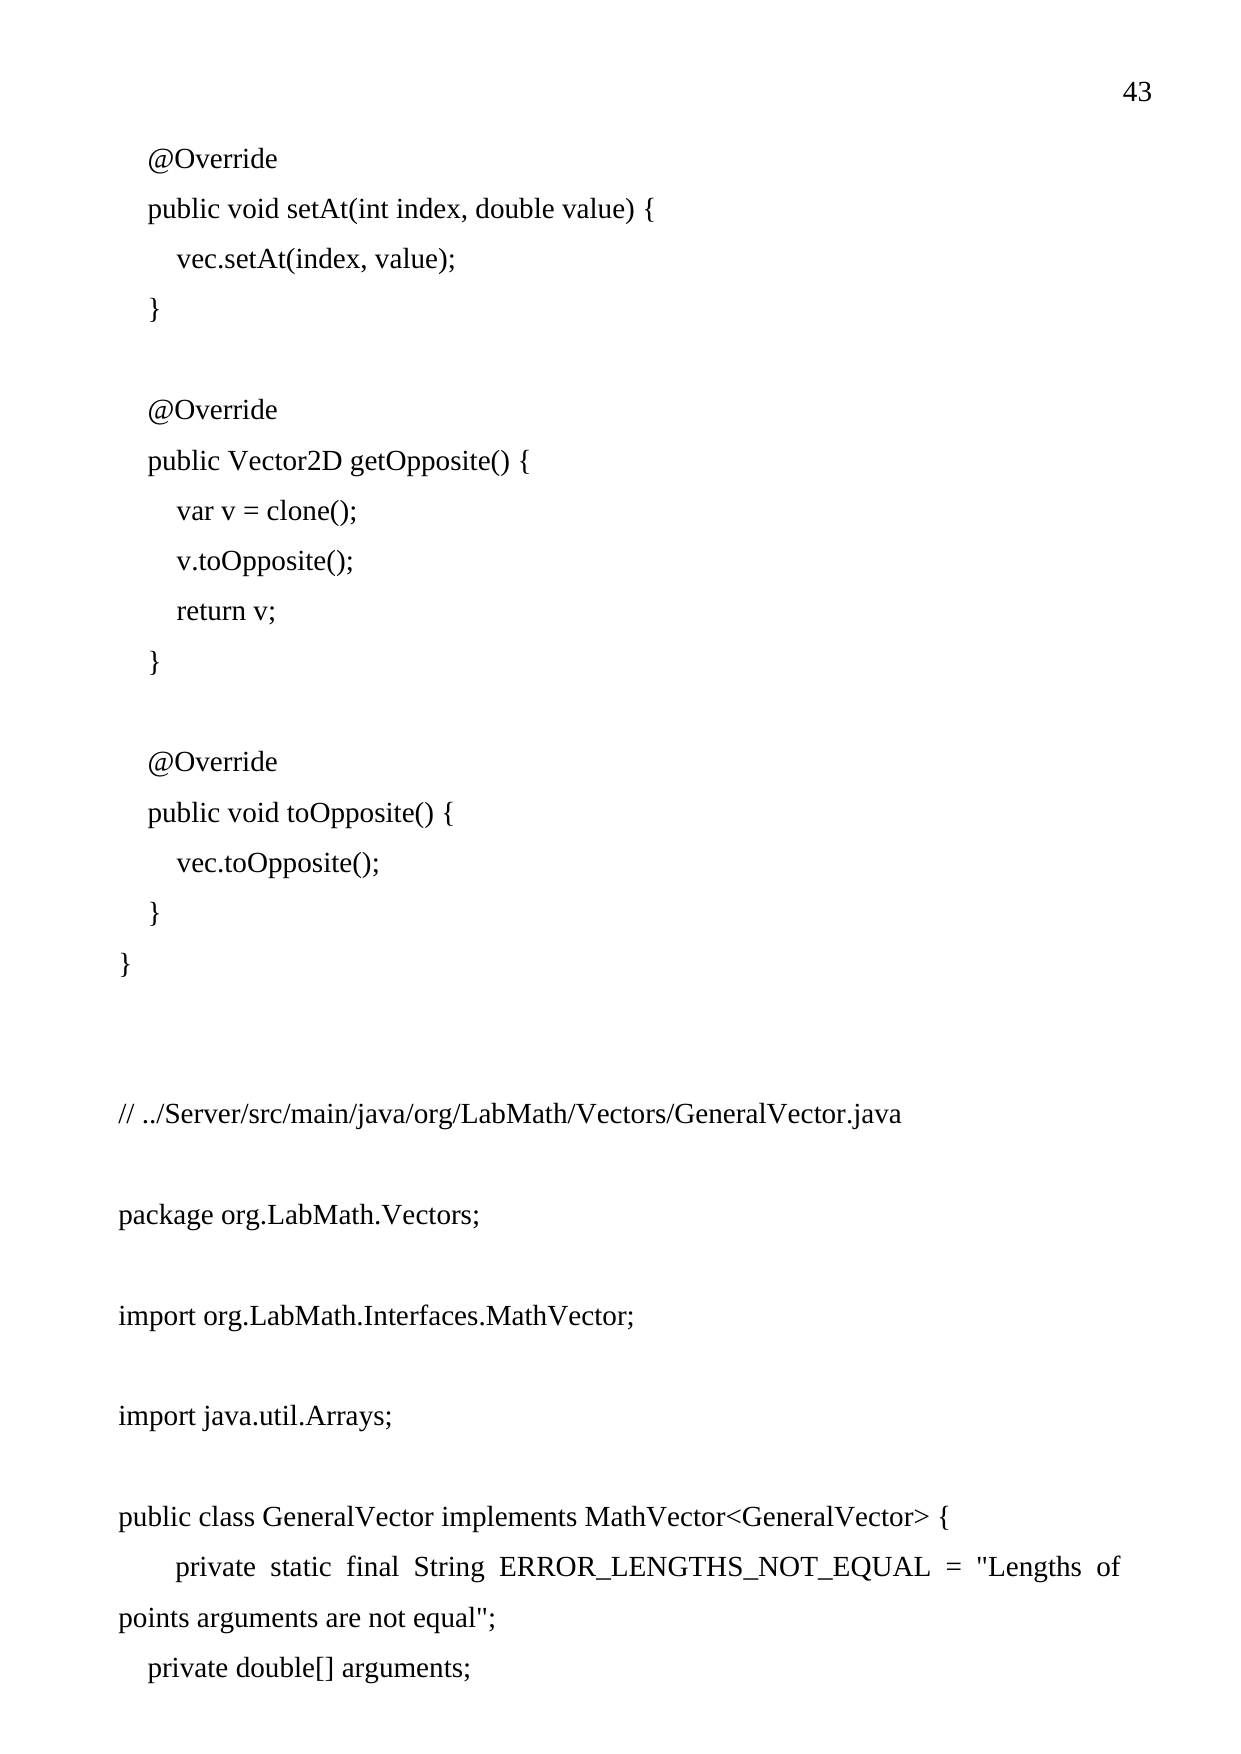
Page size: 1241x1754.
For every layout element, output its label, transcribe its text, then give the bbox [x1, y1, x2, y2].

text } [118, 895, 1122, 929]
text vec.toOpposite(); [118, 845, 1122, 879]
text public Vector2D getOpposite() { [118, 443, 1122, 476]
text public class GeneralVector implements MathVector<GeneralVector> { [118, 1499, 1122, 1533]
text private static final String ERROR_LENGTHS_NOT_EQUAL = "Lengths of points arguments are not equal"; [118, 1549, 1122, 1633]
text } [118, 946, 1122, 979]
text // ../Server/src/main/java/org/LabMath/Vectors/GeneralVector.java [118, 1097, 1122, 1130]
text package org.LabMath.Vectors; [118, 1197, 1122, 1231]
text } [118, 292, 1122, 325]
text @Override [118, 744, 1122, 778]
text public void setAt(int index, double value) { [118, 191, 1122, 224]
text return v; [118, 593, 1122, 627]
text @Override [118, 141, 1122, 174]
text import org.LabMath.Interfaces.MathVector; [118, 1298, 1122, 1331]
text public void toOpposite() { [118, 795, 1122, 828]
text @Override [118, 392, 1122, 426]
text var v = clone(); [118, 493, 1122, 526]
text } [118, 644, 1122, 677]
text private double[] arguments; [118, 1650, 1122, 1684]
text vec.setAt(index, value); [118, 241, 1122, 275]
text import java.util.Arrays; [118, 1398, 1122, 1432]
text v.toOpposite(); [118, 543, 1122, 577]
